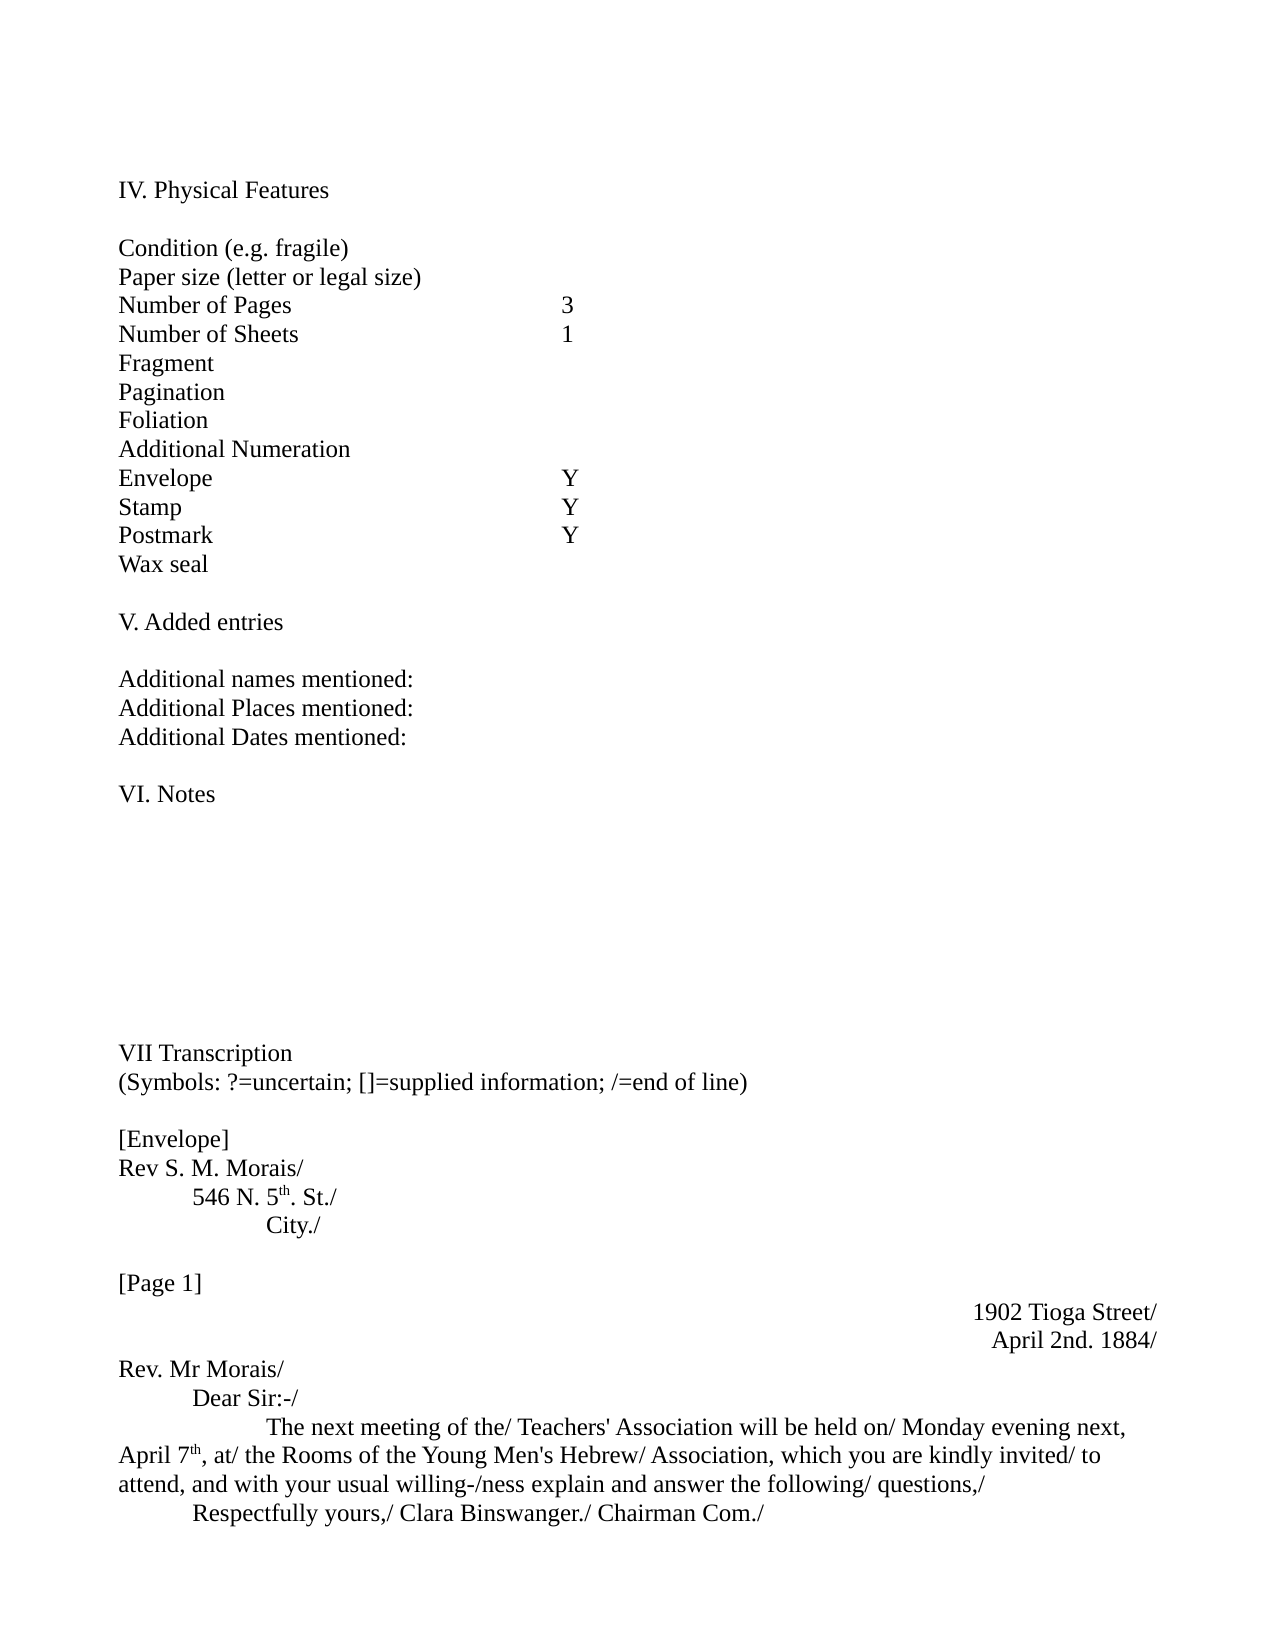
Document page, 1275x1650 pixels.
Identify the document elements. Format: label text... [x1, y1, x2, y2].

text April 2nd. 1884/ [118, 1326, 1157, 1354]
text The next meeting of the/ Teachers' Association will be held on/ Monday evening next, April 7th, at/ the Rooms of the Young Men's Hebrew/ Association, which you are kindly invited/ to attend, and with your usual willing-/ness explain and answer the following/ questions,/ [118, 1412, 1157, 1498]
text Rev S. M. Morais/ [118, 1153, 1157, 1182]
text City./ [118, 1211, 1157, 1239]
text VI. Notes [118, 779, 1157, 808]
text [Envelope] [118, 1124, 1157, 1153]
text Pagination [118, 377, 1157, 406]
text [Page 1] [118, 1268, 1157, 1297]
text Condition (e.g. fragile) [118, 233, 1157, 262]
text Additional names mentioned: [118, 664, 1157, 693]
text 546 N. 5th. St./ [118, 1182, 1157, 1211]
text Foliation [118, 406, 1157, 434]
text VII Transcription [118, 1038, 1157, 1067]
text V. Added entries [118, 607, 1157, 636]
text 1902 Tioga Street/ [118, 1297, 1157, 1326]
text Additional Places mentioned: [118, 693, 1157, 722]
text Dear Sir:-/ [118, 1383, 1157, 1412]
text Stamp Y [118, 492, 1157, 521]
text IV. Physical Features [118, 176, 1157, 204]
text Rev. Mr Morais/ [118, 1354, 1157, 1383]
text Respectfully yours,/ Clara Binswanger./ Chairman Com./ [118, 1498, 1157, 1527]
text Wax seal [118, 549, 1157, 578]
text Number of Pages 3 [118, 291, 1157, 319]
text Additional Numeration [118, 434, 1157, 463]
text Envelope Y [118, 463, 1157, 492]
text Number of Sheets 1 [118, 319, 1157, 348]
text Postma rk Y [118, 521, 1157, 549]
text (Symbols: ?=uncertain; []=supplied information; /=end of line) [118, 1067, 1157, 1096]
text Fragment [118, 348, 1157, 377]
text Paper size (letter or legal size) [118, 262, 1157, 291]
text Additional Dates mentioned: [118, 722, 1157, 751]
